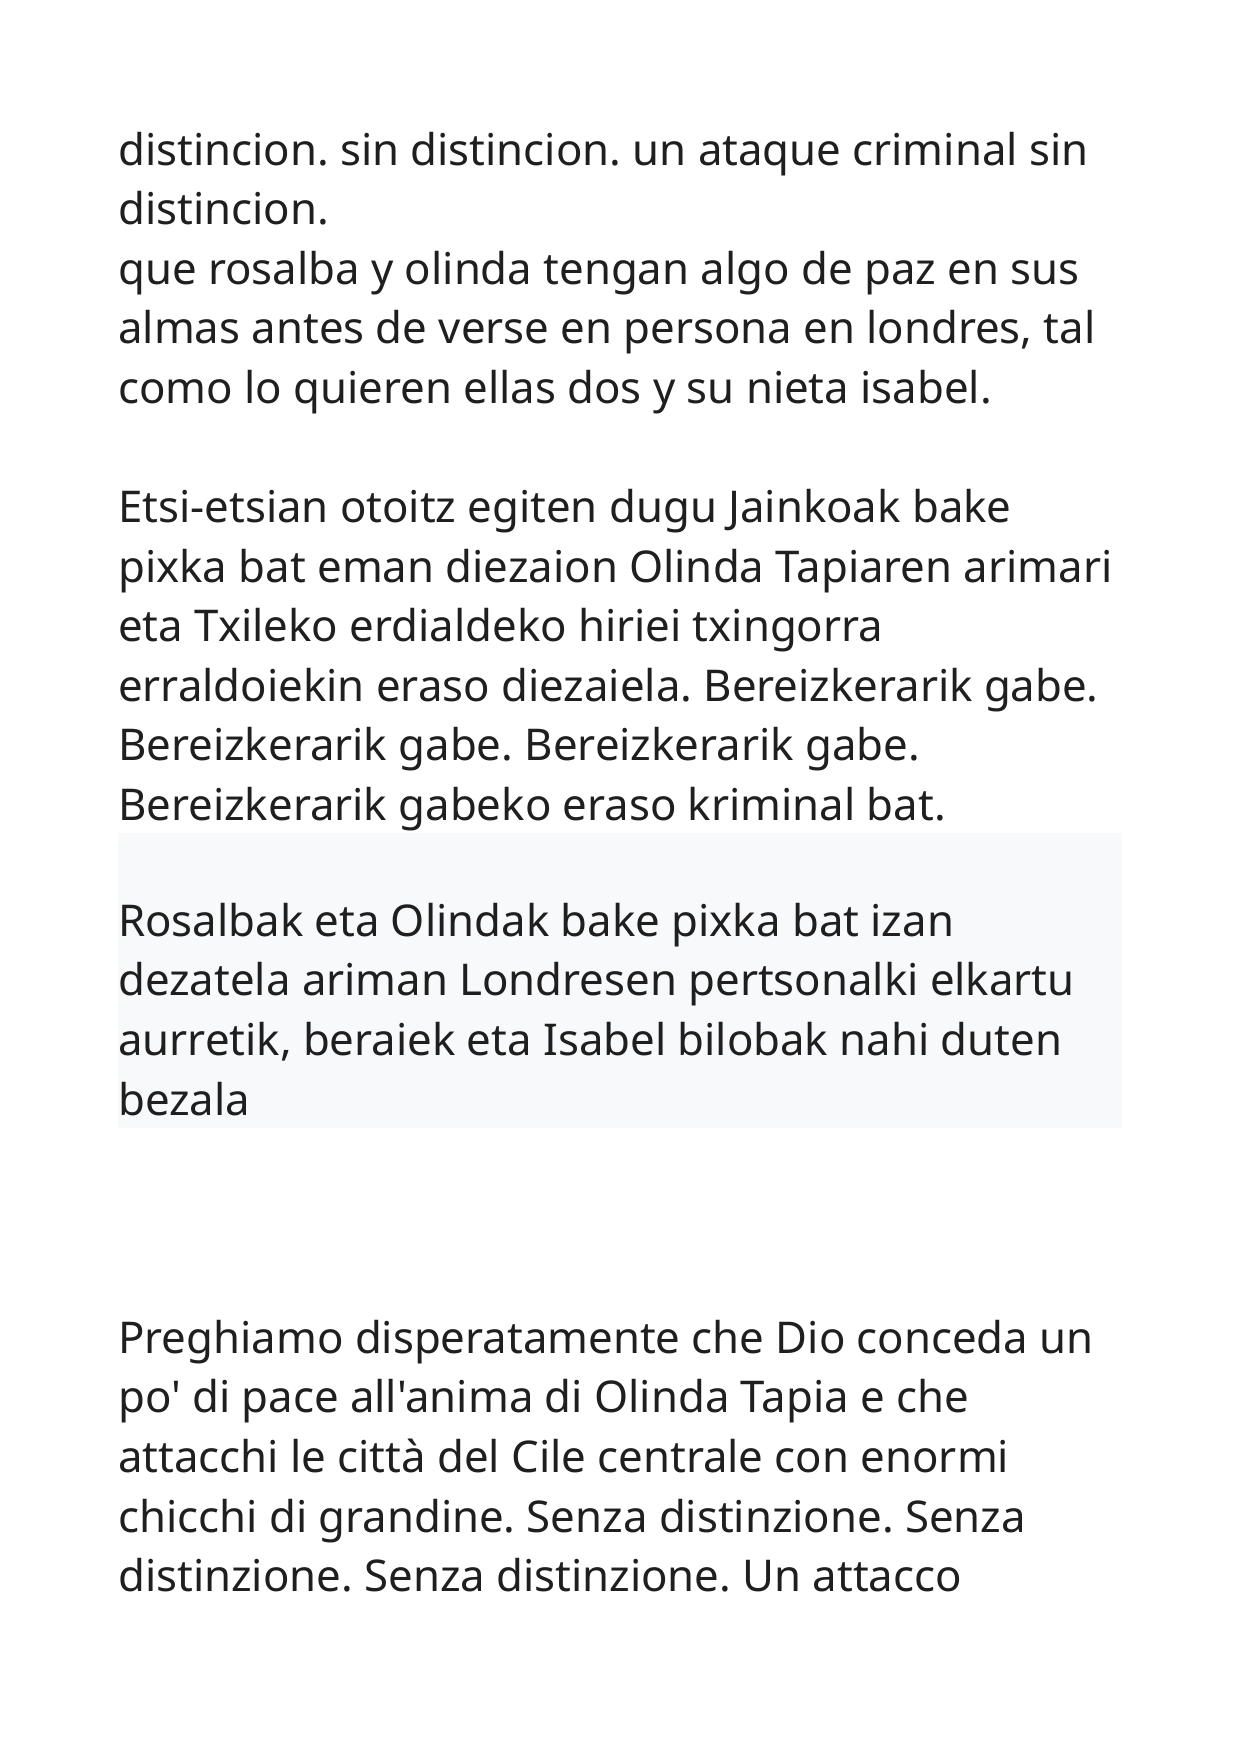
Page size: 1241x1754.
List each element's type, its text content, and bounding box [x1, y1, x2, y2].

text Rosalbak eta Olindak bake pixka bat izan dezatela ariman Londresen pertsonalki elkartu aurretik, beraiek eta Isabel bilobak nahi duten bezala [118, 889, 1122, 1128]
text Preghiamo disperatamente che Dio conceda un po' di pace all'anima di Olinda Tapia e che attacchi le città del Cile centrale con enormi chicchi di grandine. Senza distinzione. Senza distinzione. Senza distinzione. Un attacco [118, 1306, 1122, 1604]
text distincion. sin distincion. un ataque criminal sin distincion. [118, 118, 1122, 237]
text que rosalba y olinda tengan algo de paz en sus almas antes de verse en persona en londres, tal como lo quieren ellas dos y su nieta isabel. [118, 237, 1122, 416]
text Etsi-etsian otoitz egiten dugu Jainkoak bake pixka bat eman diezaion Olinda Tapiaren arimari eta Txileko erdialdeko hiriei txingorra erraldoiekin eraso diezaiela. Bereizkerarik gabe. Bereizkerarik gabe. Bereizkerarik gabe. Bereizkerarik gabeko eraso kriminal bat. [118, 476, 1122, 833]
